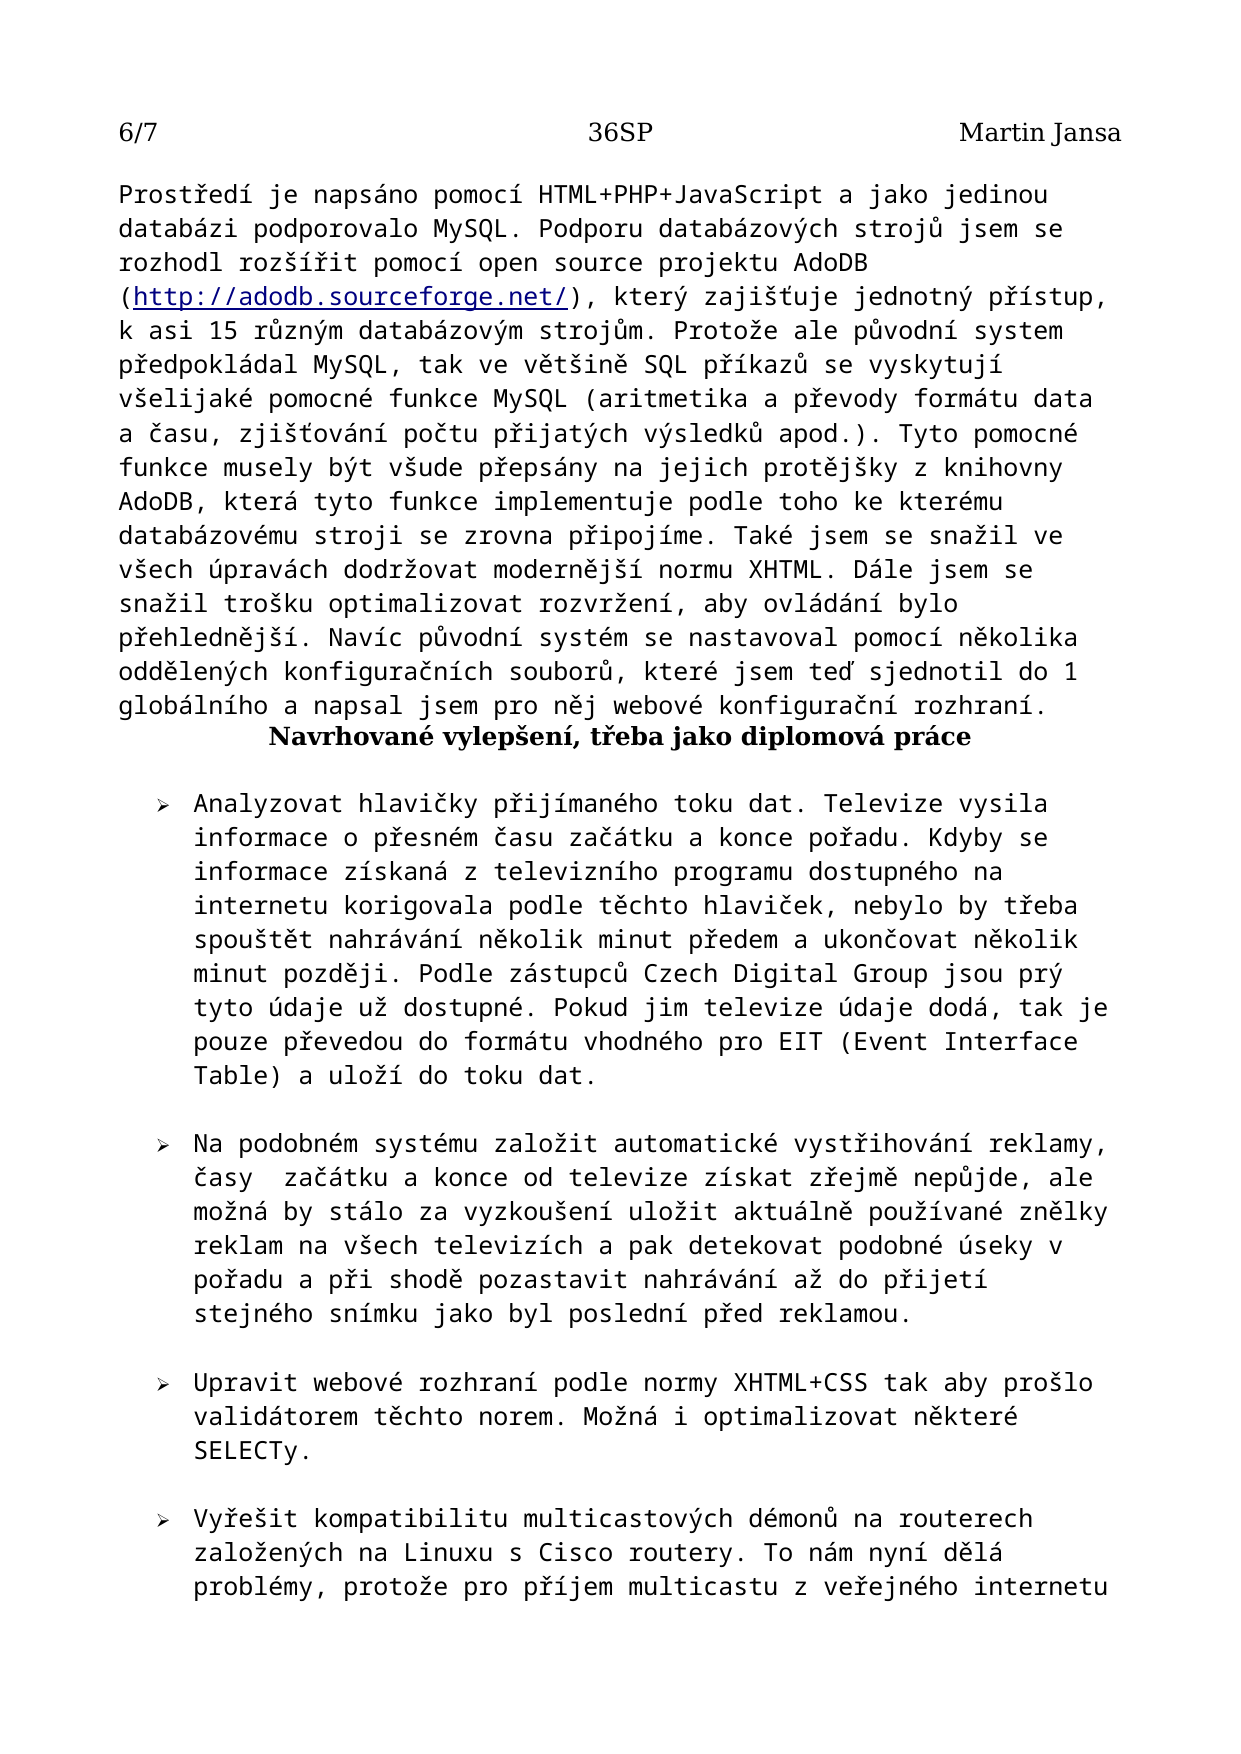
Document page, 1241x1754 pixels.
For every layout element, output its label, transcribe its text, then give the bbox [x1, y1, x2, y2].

list Analyzovat hlavičky přijímaného toku dat. Televize vysila informace o přesném času začátku a konce pořadu. Kdyby se informace získaná z televizního programu dostupného na internetu korigovala podle těchto hlaviček, nebylo by třeba spouštět nahrávání několik minut předem a ukončovat několik minut později. Podle zástupců Czech Digital Group jsou prý tyto údaje už dostupné. Pokud jim televize údaje dodá, tak je pouze převedou do formátu vhodného pro EIT (Event Interface Table) a uloží do toku dat. [156, 785, 1122, 1092]
text Prostředí je napsáno pomocí HTML+PHP+JavaScript a jako jedinou databázi podporovalo MySQL. Podporu databázových strojů jsem se rozhodl rozšířit pomocí open source projektu AdoDB (http://adodb.sourceforge.net/), který zajišťuje jednotný přístup, k asi 15 různým databázovým strojům. Protože ale původní system předpokládal MySQL, tak ve většině SQL příkazů se vyskytují všelijaké pomocné funkce MySQL (aritmetika a převody formátu data a času, zjišťování počtu přijatých výsledků apod.). Tyto pomocné funkce musely být všude přepsány na jejich protějšky z knihovny AdoDB, která tyto funkce implementuje podle toho ke kterému databázovému stroji se zrovna připojíme. Také jsem se snažil ve všech úpravách dodržovat modernější normu XHTML. Dále jsem se snažil trošku optimalizovat rozvržení, aby ovládání bylo přehlednější. Navíc původní systém se nastavoval pomocí několika oddělených konfiguračních souborů, které jsem teď sjednotil do 1 globálního a napsal jsem pro něj webové konfigurační rozhraní. [118, 177, 1122, 722]
text Navrhované vylepšení, třeba jako diplomová práce [118, 722, 1122, 751]
list Na podobném systému založit automatické vystřihování reklamy, časy začátku a konce od televize získat zřejmě nepůjde, ale možná by stálo za vyzkoušení uložit aktuálně používané znělky reklam na všech televizích a pak detekovat podobné úseky v pořadu a při shodě pozastavit nahrávání až do přijetí stejného snímku jako byl poslední před reklamou. [156, 1126, 1122, 1330]
list Vyřešit kompatibilitu multicastových démonů na routerech založených na Linuxu s Cisco routery. To nám nyní dělá problémy, protože pro příjem multicastu z veřejného internetu [156, 1501, 1122, 1603]
list Upravit webové rozhraní podle normy XHTML+CSS tak aby prošlo validátorem těchto norem. Možná i optimalizovat některé SELECTy. [156, 1364, 1122, 1466]
